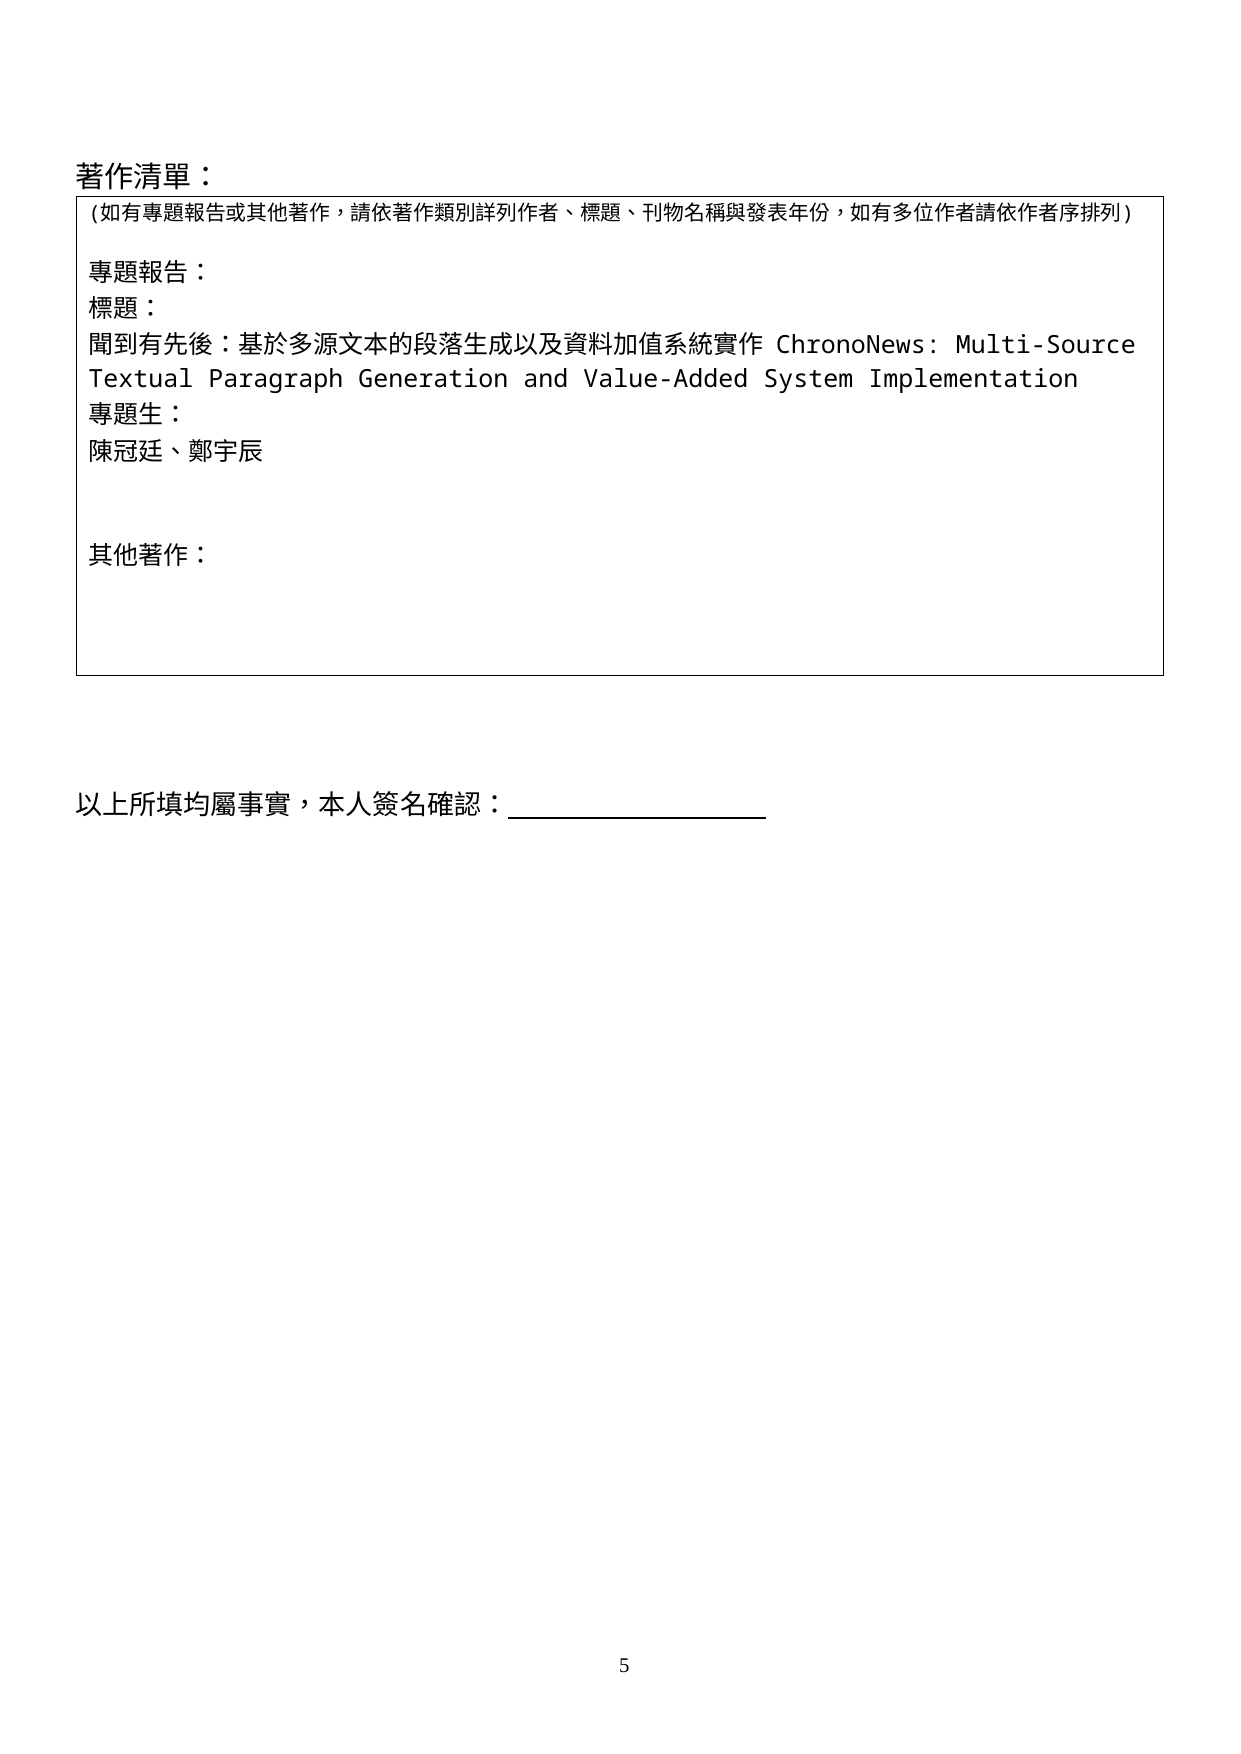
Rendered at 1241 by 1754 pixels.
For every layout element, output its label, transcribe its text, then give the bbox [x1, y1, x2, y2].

text 著作清單： [75, 153, 1165, 196]
table_header (如有專題報告或其他著作，請依著作類別詳列作者、標題、刊物名稱與發表年份，如有多位作者請依作者序排列) 專題報告： 標題： 聞到有先後：基於多源文本的段落生成以及資料加值系統實作 ChronoNews: Multi-Source Textual Paragraph Generation and Value-Added System Implementation 專題生： 陳冠廷、鄭宇辰 其他著作： [77, 197, 1163, 674]
text 以上所填均屬事實，本人簽名確認： [16, 783, 1165, 823]
